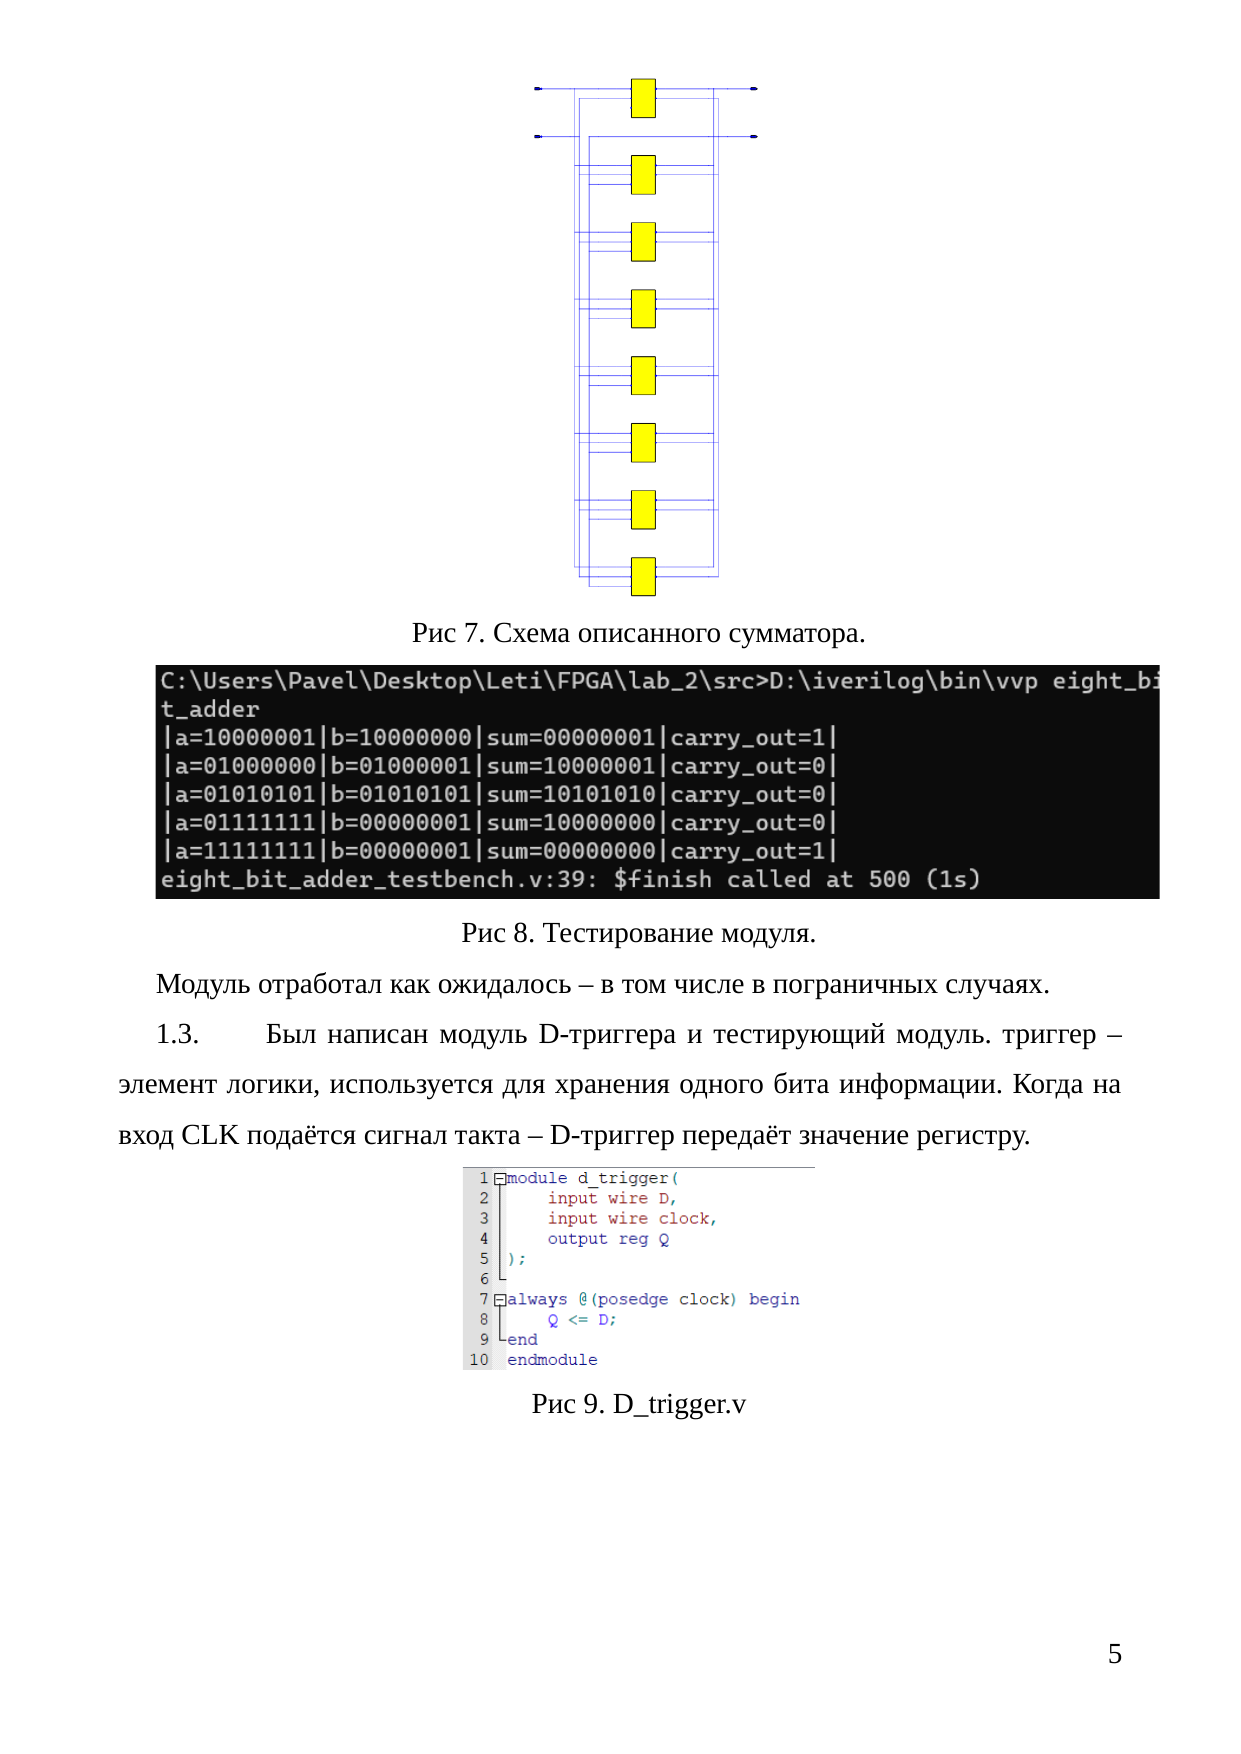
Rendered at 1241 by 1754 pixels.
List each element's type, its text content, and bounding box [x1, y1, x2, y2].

text Рис 9. D_trigger.v [156, 1386, 1122, 1420]
list Был написан модуль D-триггера и тестирующий модуль. триггер – элемент логики, используется для хранения одного бита информации. Когда на вход CLK подаётся сигнал такта – D-триггер передаёт значение регистру. [118, 1016, 1122, 1150]
text Рис 8. Тестирование модуля. [156, 916, 1122, 949]
text Модуль отработал как ожидалось – в том числе в пограничных случаях. [118, 966, 1122, 999]
text Рис 7. Схема описанного сумматора. [156, 615, 1122, 649]
